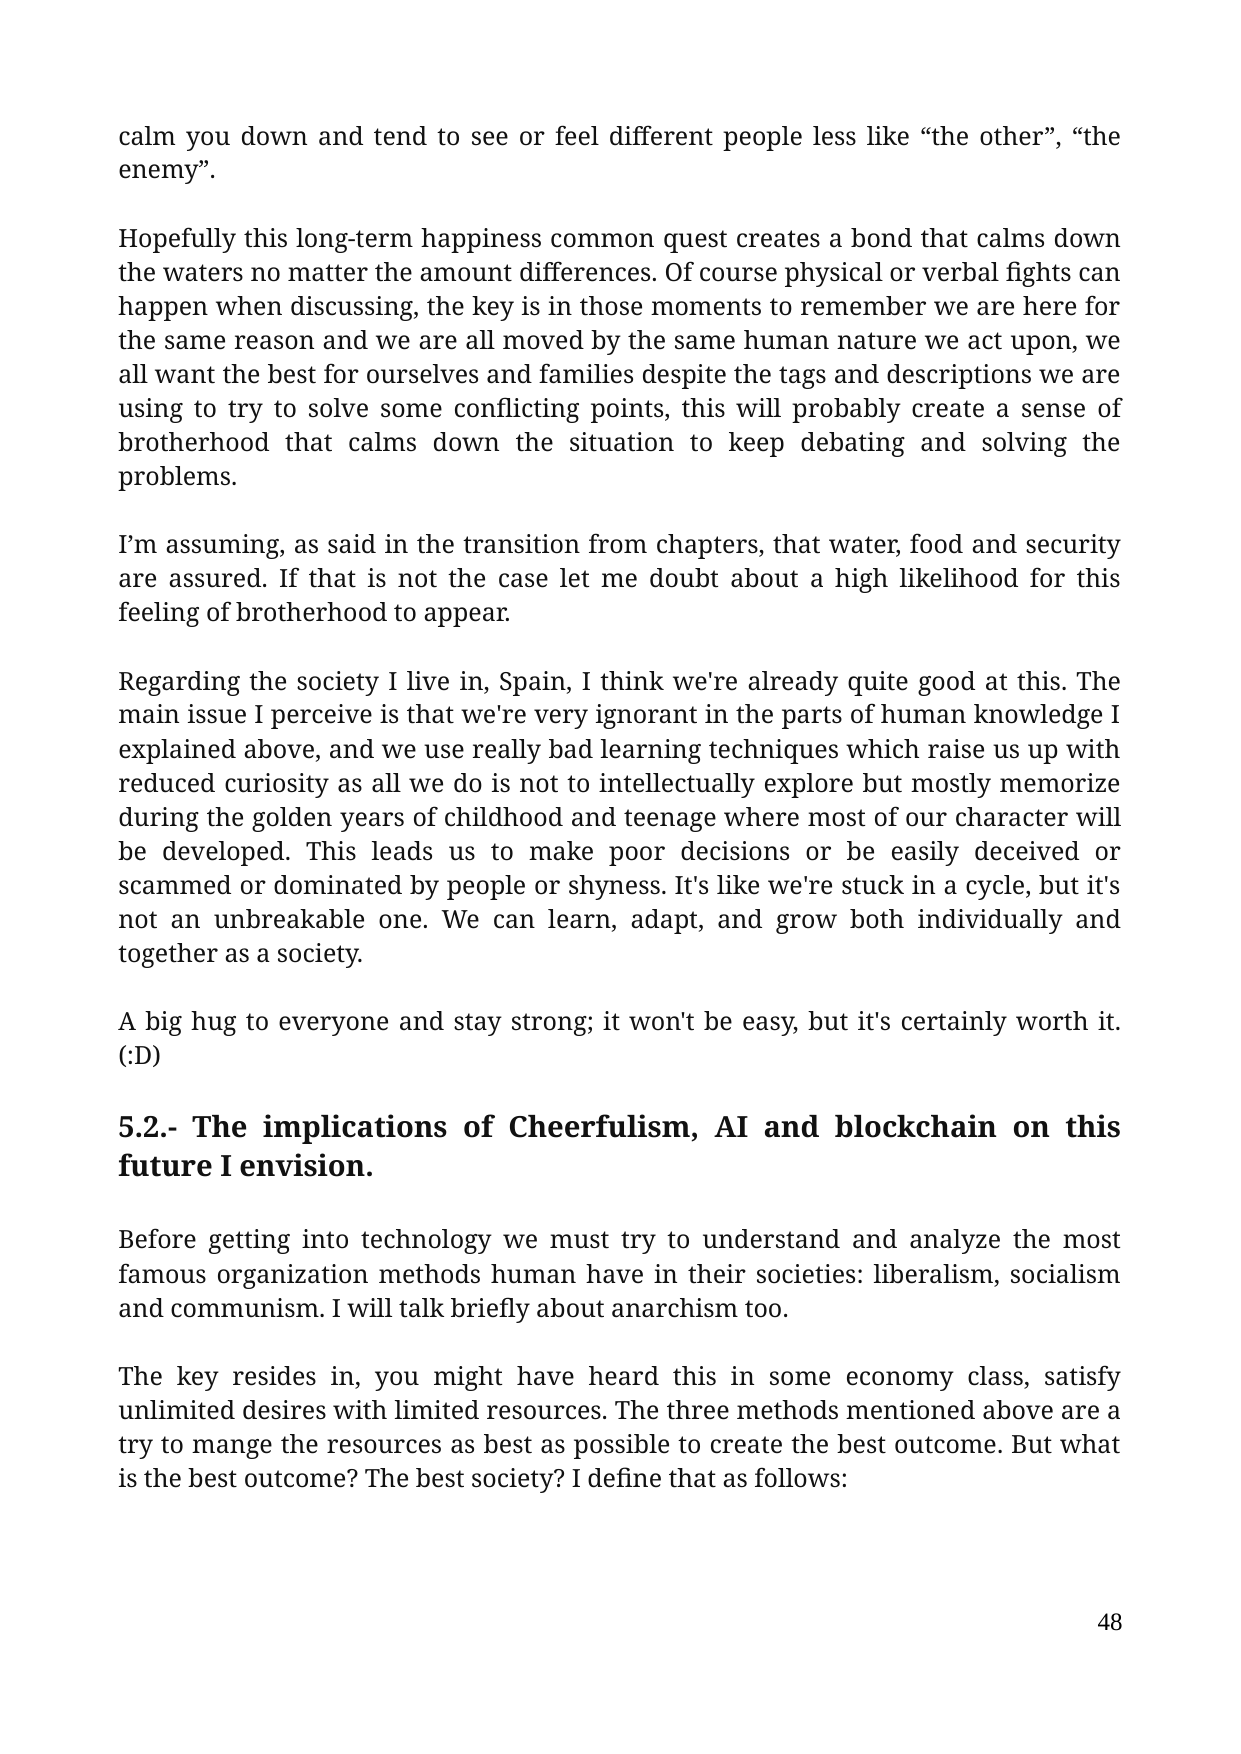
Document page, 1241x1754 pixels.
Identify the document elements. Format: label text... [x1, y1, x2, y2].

text calm you down and tend to see or feel different people less like “the other”, “the enemy”. [118, 118, 1122, 186]
text Before getting into technology we must try to understand and analyze the most famous organization methods human have in their societies: liberalism, socialism and communism. I will talk briefly about anarchism too. [118, 1222, 1122, 1324]
text 5.2.- The implications of Cheerfulism, AI and blockchain on this future I envision. [118, 1106, 1122, 1185]
text Hopefully this long-term happiness common quest creates a bond that calms down the waters no matter the amount differences. Of course physical or verbal fights can happen when discussing, the key is in those moments to remember we are here for the same reason and we are all moved by the same human nature we act upon, we all want the best for ourselves and families despite the tags and descriptions we are using to try to solve some conflicting points, this will probably create a sense of brotherhood that calms down the situation to keep debating and solving the problems. [118, 220, 1122, 493]
text Regarding the society I live in, Spain, I think we're already quite good at this. The main issue I perceive is that we're very ignorant in the parts of human knowledge I explained above, and we use really bad learning techniques which raise us up with reduced curiosity as all we do is not to intellectually explore but mostly memorize during the golden years of childhood and teenage where most of our character will be developed. This leads us to make poor decisions or be easily deceived or scammed or dominated by people or shyness. It's like we're stuck in a cycle, but it's not an unbreakable one. We can learn, adapt, and grow both individually and together as a society. [118, 663, 1122, 970]
text The key resides in, you might have heard this in some economy class, satisfy unlimited desires with limited resources. The three methods mentioned above are a try to mange the resources as best as possible to create the best outcome. But what is the best outcome? The best society? I define that as follows: [118, 1358, 1122, 1495]
text A big hug to everyone and stay strong; it won't be easy, but it's certainly worth it. (:D) [118, 1004, 1122, 1072]
text I’m assuming, as said in the transition from chapters, that water, food and security are assured. If that is not the case let me doubt about a high likelihood for this feeling of brotherhood to appear. [118, 527, 1122, 629]
